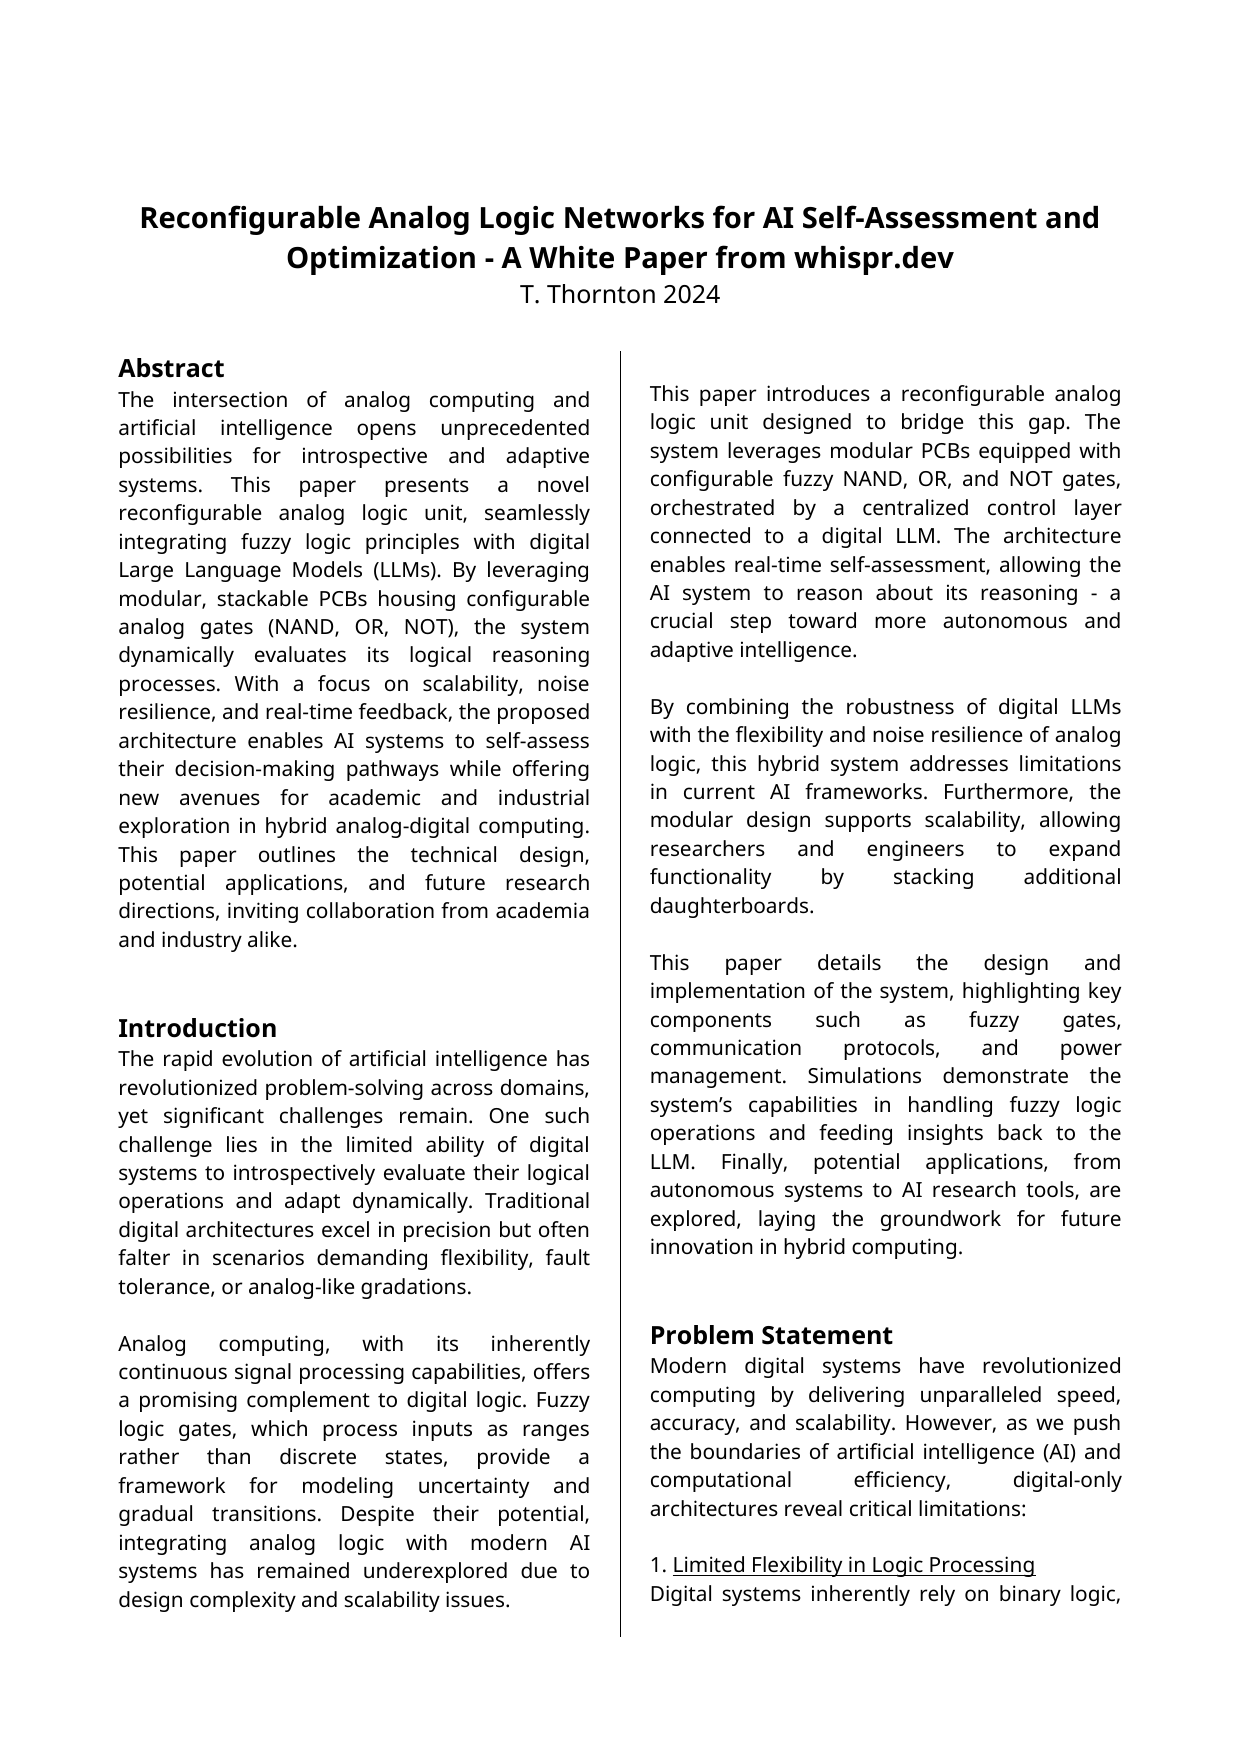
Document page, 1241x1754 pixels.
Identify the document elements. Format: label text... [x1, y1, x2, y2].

text By combining the robustness of digital LLMs with the flexibility and noise resilience of analog logic, this hybrid system addresses limitations in current AI frameworks. Furthermore, the modular design supports scalability, allowing researchers and engineers to expand functionality by stacking additional daughterboards. [649, 692, 1122, 919]
text 1. Limited Flexibility in Logic Processing [649, 1551, 1122, 1579]
text Digital systems inherently rely on binary logic, [649, 1579, 1122, 1607]
text Reconfigurable Analog Logic Networks for AI Self-Assessment and Optimization - A White Paper from whispr.dev [118, 197, 1122, 277]
text T. Thornton 2024 [118, 277, 1122, 311]
text Analog computing, with its inherently continuous signal processing capabilities, offers a promising complement to digital logic. Fuzzy logic gates, which process inputs as ranges rather than discrete states, provide a framework for modeling uncertainty and gradual transitions. Despite their potential, integrating analog logic with modern AI systems has remained underexplored due to design complexity and scalability issues. [118, 1329, 591, 1613]
text Abstract [118, 351, 591, 385]
text Modern digital systems have revolutionized computing by delivering unparalleled speed, accuracy, and scalability. However, as we push the boundaries of artificial intelligence (AI) and computational efficiency, digital-only architectures reveal critical limitations: [649, 1352, 1122, 1522]
text This paper details the design and implementation of the system, highlighting key components such as fuzzy gates, communication protocols, and power management. Simulations demonstrate the system’s capabilities in handling fuzzy logic operations and feeding insights back to the LLM. Finally, potential applications, from autonomous systems to AI research tools, are explored, laying the groundwork for future innovation in hybrid computing. [649, 948, 1122, 1261]
text Problem Statement [649, 1317, 1122, 1352]
text This paper introduces a reconfigurable analog logic unit designed to bridge this gap. The system leverages modular PCBs equipped with configurable fuzzy NAND, OR, and NOT gates, orchestrated by a centralized control layer connected to a digital LLM. The architecture enables real-time self-assessment, allowing the AI system to reason about its reasoning - a crucial step toward more autonomous and adaptive intelligence. [649, 379, 1122, 663]
text The intersection of analog computing and artificial intelligence opens unprecedented possibilities for introspective and adaptive systems. This paper presents a novel reconfigurable analog logic unit, seamlessly integrating fuzzy logic principles with digital Large Language Models (LLMs). By leveraging modular, stackable PCBs housing configurable analog gates (NAND, OR, NOT), the system dynamically evaluates its logical reasoning processes. With a focus on scalability, noise resilience, and real-time feedback, the proposed architecture enables AI systems to self-assess their decision-making pathways while offering new avenues for academic and industrial exploration in hybrid analog-digital computing. This paper outlines the technical design, potential applications, and future research directions, inviting collaboration from academia and industry alike. [118, 385, 591, 953]
text The rapid evolution of artificial intelligence has revolutionized problem-solving across domains, yet significant challenges remain. One such challenge lies in the limited ability of digital systems to introspectively evaluate their logical operations and adapt dynamically. Traditional digital architectures excel in precision but often falter in scenarios demanding flexibility, fault tolerance, or analog-like gradations. [118, 1044, 591, 1300]
text Introduction [118, 1010, 591, 1044]
